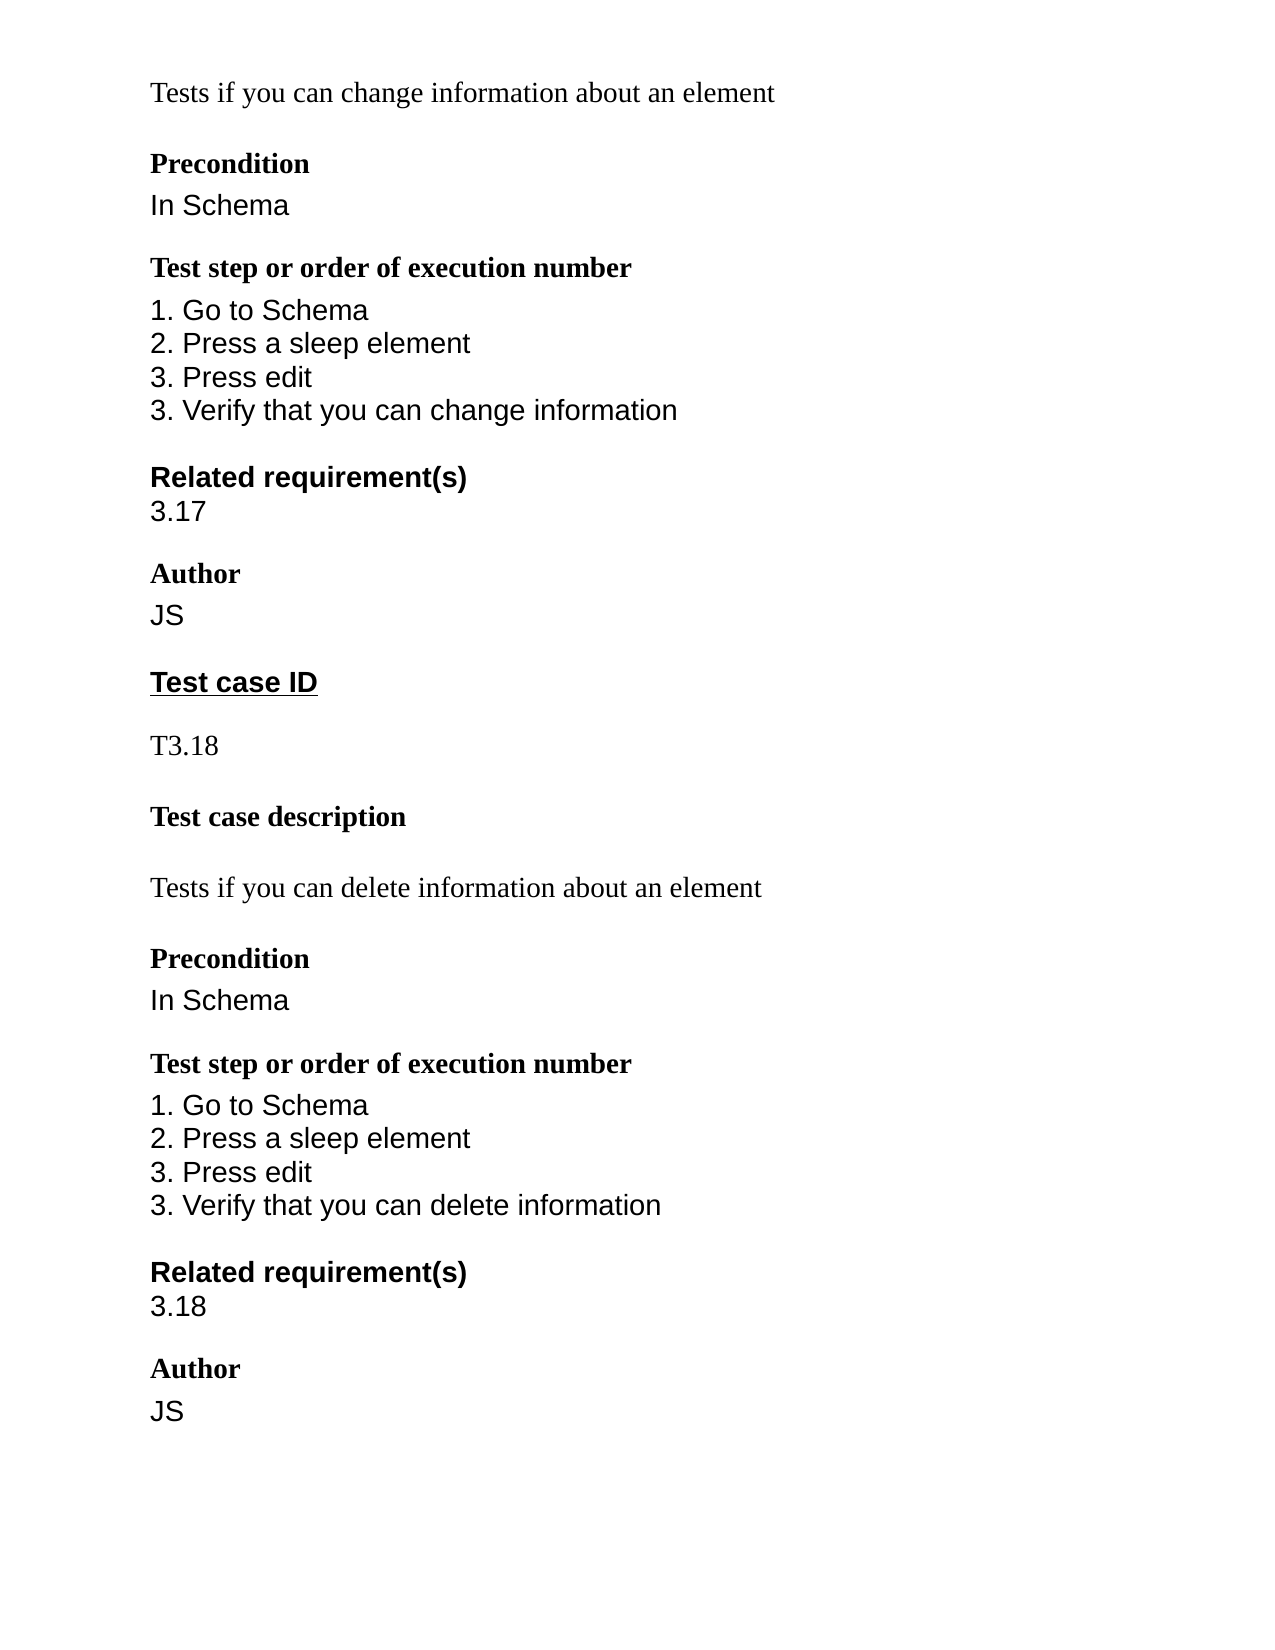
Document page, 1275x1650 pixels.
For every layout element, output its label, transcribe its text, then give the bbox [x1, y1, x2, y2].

text JS [150, 1393, 1125, 1561]
text Precondition [150, 146, 1125, 179]
text In Schema [150, 983, 1125, 1017]
text Test step or order of execution number [150, 251, 1125, 284]
text 1. Go to Schema 2. Press a sleep element 3. Press edit 3. Verify that you can delete information Related requirement(s) 3.18 [150, 1088, 1125, 1322]
text Test case description [150, 799, 1125, 833]
text T3.18 [150, 728, 1125, 762]
text Precondition [150, 941, 1125, 975]
text Tests if you can delete information about an element [150, 870, 1125, 904]
text Tests if you can change information about an element [150, 75, 1125, 108]
text JS Test case ID [150, 598, 1125, 699]
text 1. Go to Schema 2. Press a sleep element 3. Press edit 3. Verify that you can change information Related requirement(s) 3.17 [150, 292, 1125, 527]
text In Schema [150, 188, 1125, 221]
text Test step or order of execution number [150, 1046, 1125, 1079]
text Author [150, 556, 1125, 590]
text Author [150, 1352, 1125, 1385]
